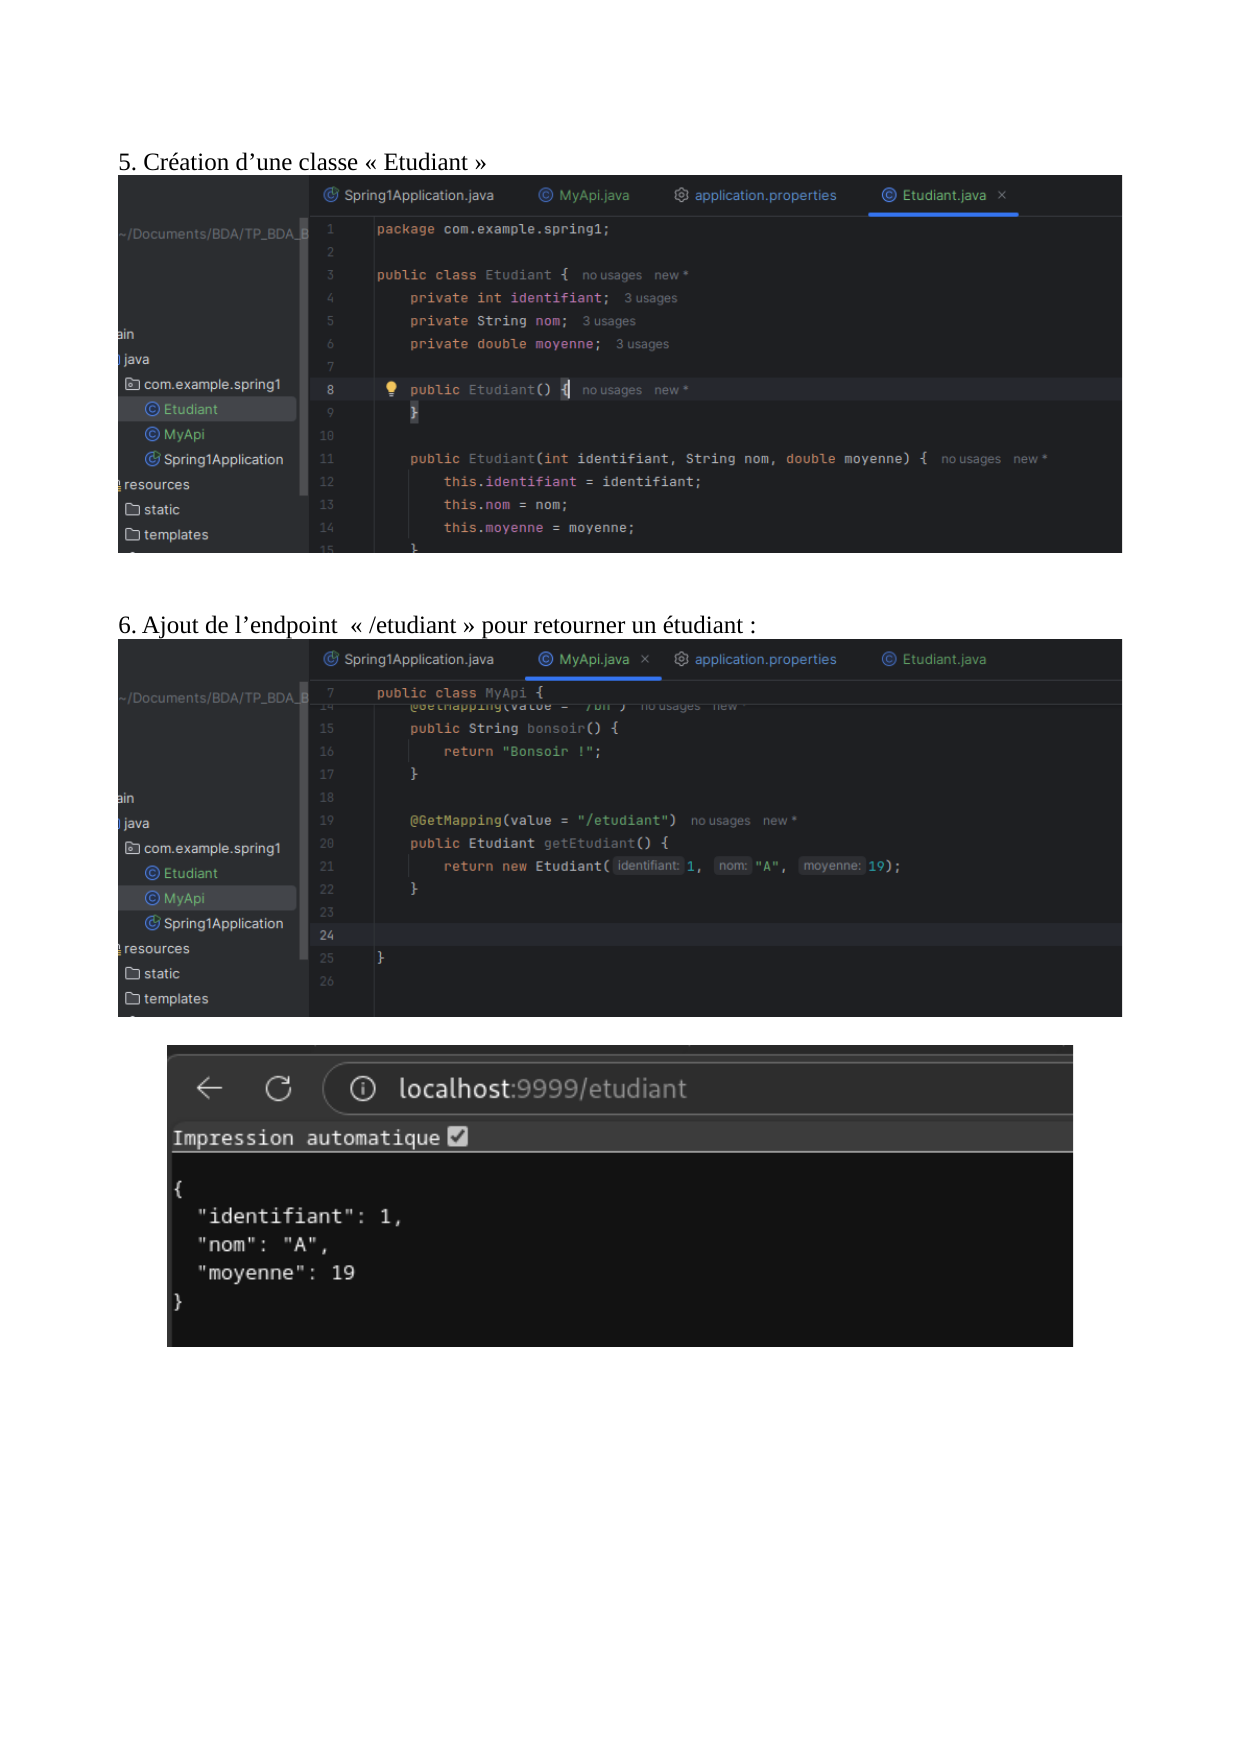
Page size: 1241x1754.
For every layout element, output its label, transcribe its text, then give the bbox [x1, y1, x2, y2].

text 6. Ajout de l’endpoint « /etudiant » pour retourner un étudiant : [118, 582, 1122, 639]
picture [167, 1045, 1074, 1347]
picture [118, 175, 1123, 553]
picture [118, 639, 1123, 1017]
text 5. Création d’une classe « Etudiant » [118, 118, 1122, 175]
